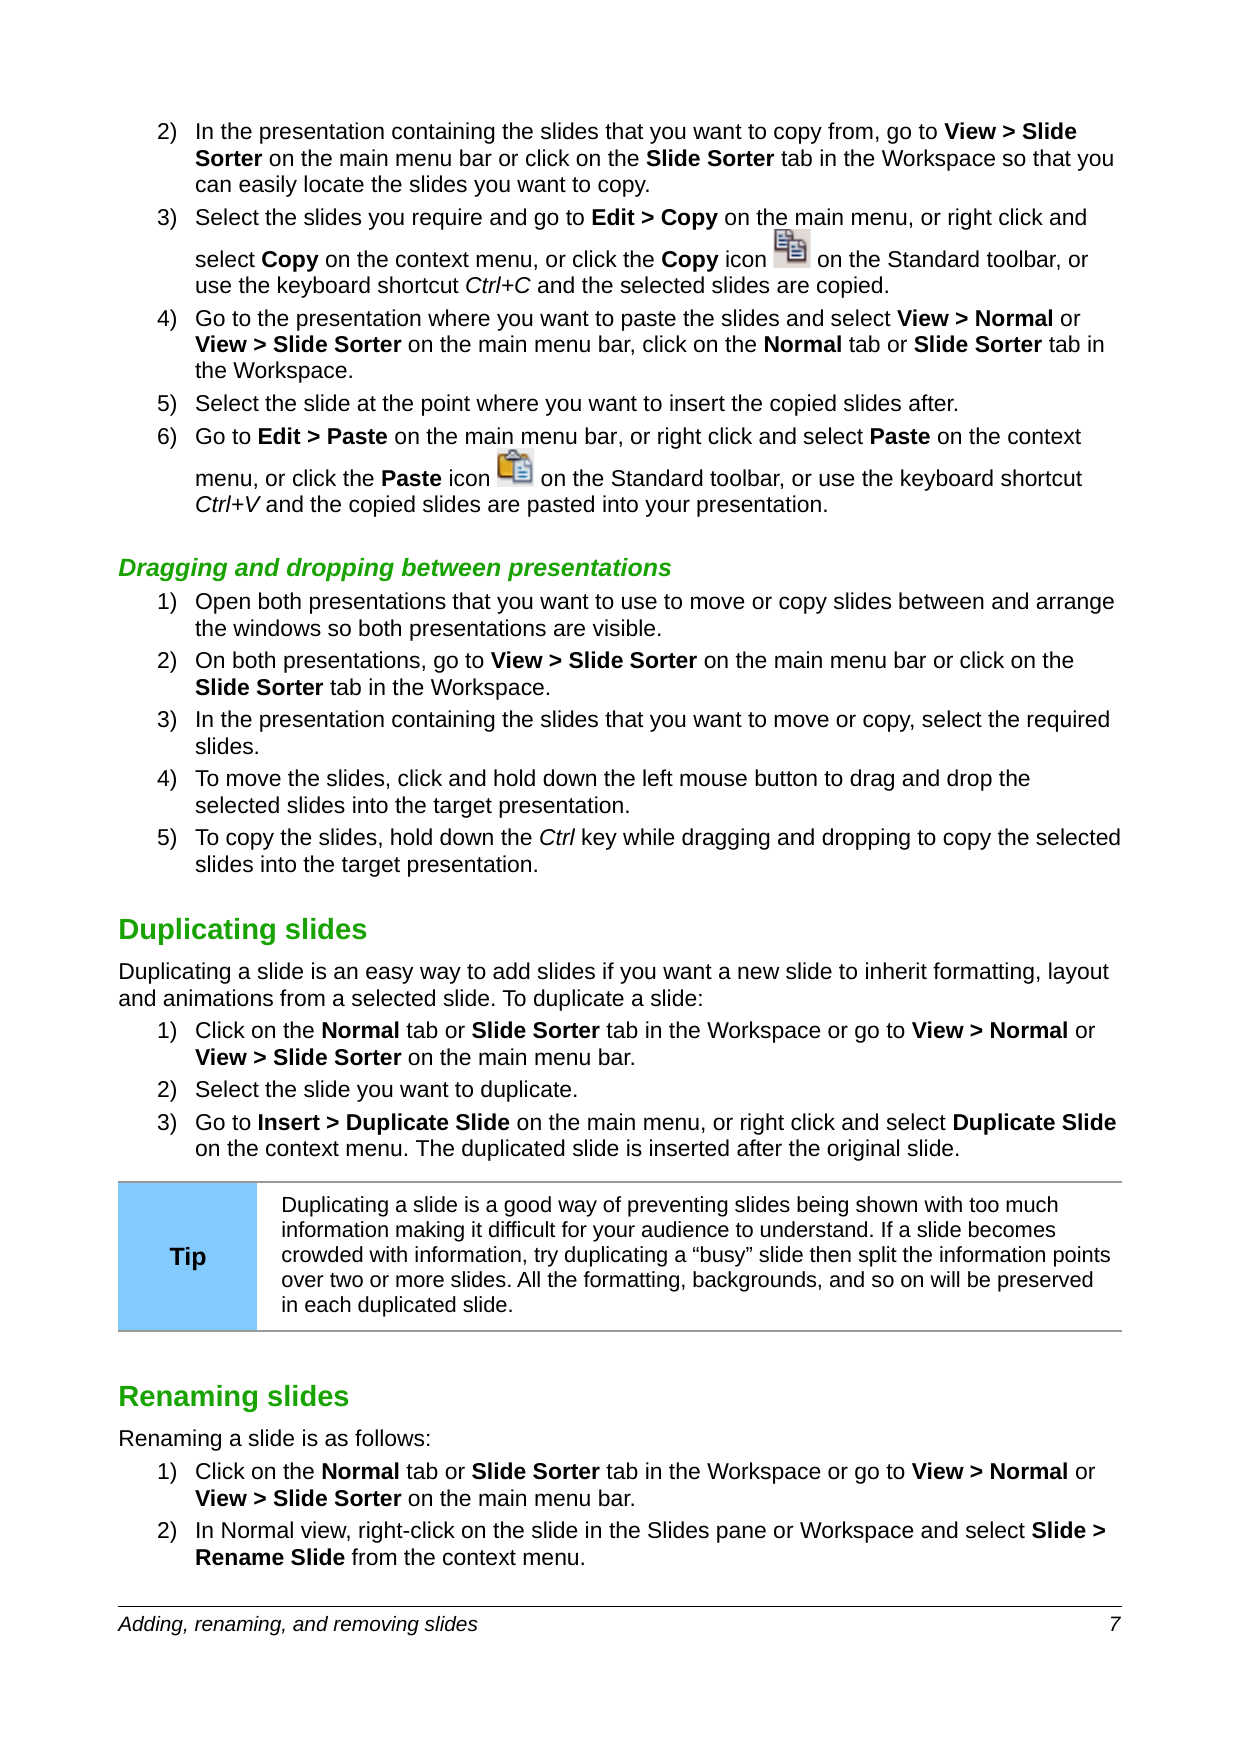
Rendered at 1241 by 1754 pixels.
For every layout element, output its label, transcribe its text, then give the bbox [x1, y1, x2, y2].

list Go to the presentation where you want to paste the slides and select View > Normal or View > Slide Sorter on the main menu bar, click on the Normal tab or Slide Sorter tab in the Workspace. [177, 305, 1122, 384]
list To move the slides, click and hold down the left mouse button to drag and drop the selected slides into the target presentation. [177, 765, 1122, 818]
list Select the slide you want to duplicate. [177, 1076, 1122, 1103]
picture [496, 448, 535, 487]
list In the presentation containing the slides that you want to copy from, go to View > Slide Sorter on the main menu bar or click on the Slide Sorter tab in the Workspace so that you can easily locate the slides you want to copy. [177, 118, 1122, 197]
list On both presentations, go to View > Slide Sorter on the main menu bar or click on the Slide Sorter tab in the Workspace. [177, 647, 1122, 700]
list Go to Edit > Paste on the main menu bar, or right click and select Paste on the context menu, or click the Paste icon on the Standard toolbar, or use the keyboard shortcut Ctrl+V and the copied slides are pasted into your presentation. [177, 423, 1122, 518]
list Click on the Normal tab or Slide Sorter tab in the Workspace or go to View > Normal or View > Slide Sorter on the main menu bar. [177, 1458, 1122, 1511]
list Go to Insert > Duplicate Slide on the main menu, or right click and select Duplicate Slide on the context menu. The duplicated slide is inserted after the original slide. [177, 1109, 1122, 1162]
list To copy the slides, hold down the Ctrl key while dragging and dropping to copy the selected slides into the target presentation. [177, 824, 1122, 877]
list In the presentation containing the slides that you want to move or copy, select the required slides. [177, 706, 1122, 759]
list Select the slide at the point where you want to insert the copied slides after. [177, 390, 1122, 416]
list In Normal view, right-click on the slide in the Slides pane or Workspace and select Slide > Rename Slide from the context menu. [177, 1517, 1122, 1570]
list Renaming a slide is as follows: [118, 1425, 1122, 1452]
subtitle Renaming slides [118, 1379, 1122, 1413]
list Duplicating a slide is an easy way to add slides if you want a new slide to inherit formatting, layout and animations from a selected slide. To duplicate a slide: [118, 958, 1122, 1011]
list Select the slides you require and go to Edit > Copy on the main menu, or right click and select Copy on the context menu, or click the Copy icon on the Standard toolbar, or use the keyboard shortcut Ctrl+C and the selected slides are copied. [177, 203, 1122, 298]
list Click on the Normal tab or Slide Sorter tab in the Workspace or go to View > Normal or View > Slide Sorter on the main menu bar. [177, 1017, 1122, 1070]
table_header Tip [118, 1183, 257, 1330]
list Open both presentations that you want to use to move or copy slides between and arrange the windows so both presentations are visible. [177, 588, 1122, 641]
subtitle Duplicating slides [118, 912, 1122, 946]
subtitle Dragging and dropping between presentations [118, 553, 1122, 582]
picture [773, 229, 811, 268]
table_header Duplicating a slide is a good way of preventing slides being shown with too much information making it difficult for your audience to understand. If a slide becomes crowded with information, try duplicating a “busy” slide then split the information points over two or more slides. All the formatting, backgrounds, and so on will be preserved in each duplicated slide. [258, 1183, 1122, 1330]
